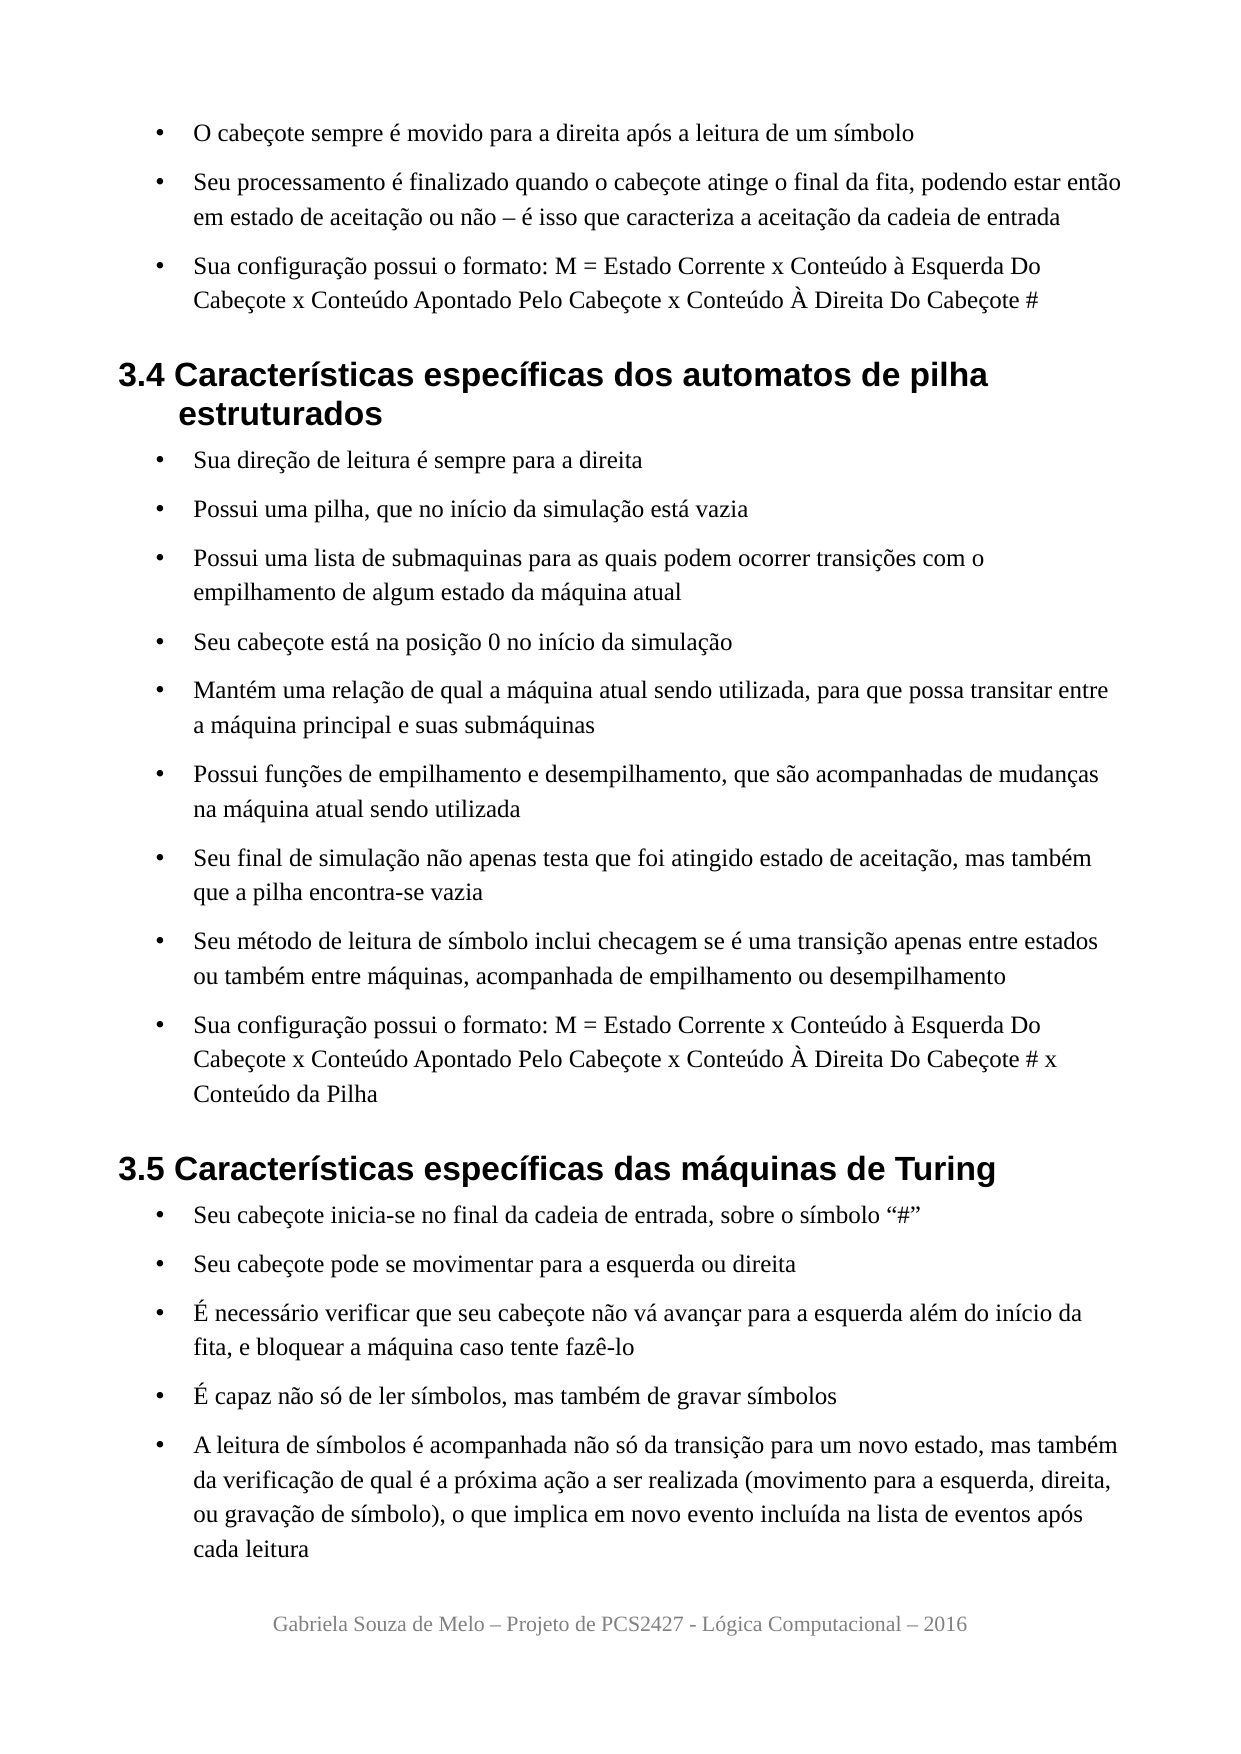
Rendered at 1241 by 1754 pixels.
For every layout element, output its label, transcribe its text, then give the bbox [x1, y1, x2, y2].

list Sua configuração possui o formato: M = Estado Corrente x Conteúdo à Esquerda Do Cabeçote x Conteúdo Apontado Pelo Cabeçote x Conteúdo À Direita Do Cabeçote # [156, 251, 1122, 314]
list Seu processamento é finalizado quando o cabeçote atinge o final da fita, podendo estar então em estado de aceitação ou não – é isso que caracteriza a aceitação da cadeia de entrada [156, 167, 1122, 230]
list Seu final de simulação não apenas testa que foi atingido estado de aceitação, mas também que a pilha encontra-se vazia [156, 843, 1122, 906]
list O cabeçote sempre é movido para a direita após a leitura de um símbolo [156, 118, 1122, 147]
list Seu cabeçote pode se movimentar para a esquerda ou direita [156, 1249, 1122, 1278]
subtitle 3.5 Características específicas das máquinas de Turing [118, 1149, 1122, 1187]
list É necessário verificar que seu cabeçote não vá avançar para a esquerda além do início da fita, e bloquear a máquina caso tente fazê-lo [156, 1298, 1122, 1361]
list Sua direção de leitura é sempre para a direita [156, 445, 1122, 474]
list Seu cabeçote inicia-se no final da cadeia de entrada, sobre o símbolo “#” [156, 1200, 1122, 1228]
list A leitura de símbolos é acompanhada não só da transição para um novo estado, mas também da verificação de qual é a próxima ação a ser realizada (movimento para a esquerda, direita, ou gravação de símbolo), o que implica em novo evento incluída na lista de eventos após cada leitura [156, 1431, 1122, 1563]
list Seu cabeçote está na posição 0 no início da simulação [156, 627, 1122, 655]
list É capaz não só de ler símbolos, mas também de gravar símbolos [156, 1381, 1122, 1410]
list Mantém uma relação de qual a máquina atual sendo utilizada, para que possa transitar entre a máquina principal e suas submáquinas [156, 676, 1122, 739]
list Possui funções de empilhamento e desempilhamento, que são acompanhadas de mudanças na máquina atual sendo utilizada [156, 759, 1122, 822]
list Possui uma pilha, que no início da simulação está vazia [156, 494, 1122, 523]
list Possui uma lista de submaquinas para as quais podem ocorrer transições com o empilhamento de algum estado da máquina atual [156, 543, 1122, 606]
subtitle 3.4 Características específicas dos automatos de pilha estruturados [118, 355, 1122, 432]
list Sua configuração possui o formato: M = Estado Corrente x Conteúdo à Esquerda Do Cabeçote x Conteúdo Apontado Pelo Cabeçote x Conteúdo À Direita Do Cabeçote # x Conteúdo da Pilha [156, 1010, 1122, 1107]
list Seu método de leitura de símbolo inclui checagem se é uma transição apenas entre estados ou também entre máquinas, acompanhada de empilhamento ou desempilhamento [156, 926, 1122, 989]
